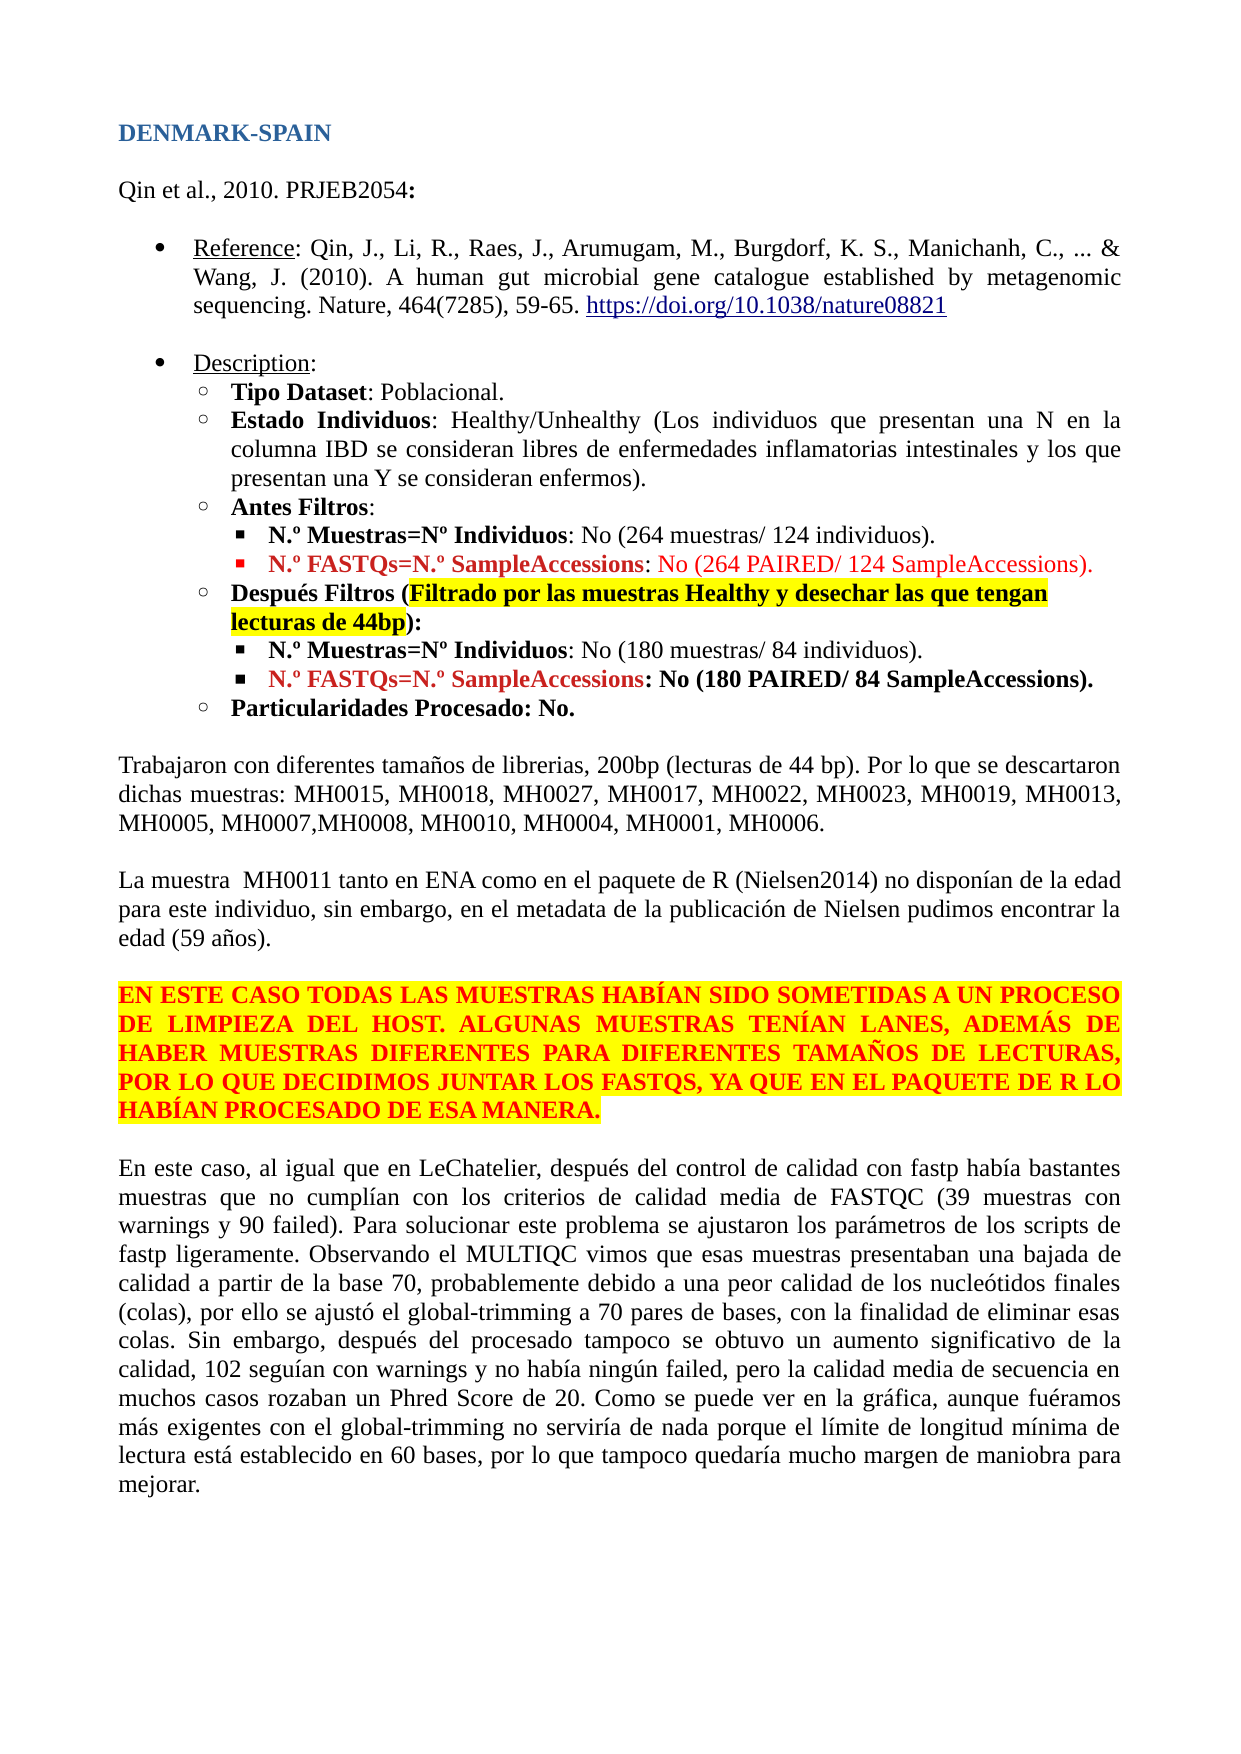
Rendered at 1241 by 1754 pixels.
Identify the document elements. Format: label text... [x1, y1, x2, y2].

list N.º Muestras=Nº Individuos: No (264 muestras/ 124 individuos). [231, 521, 1122, 549]
list Antes Filtros: [193, 492, 1122, 521]
list Particularidades Procesado: No. [193, 693, 1122, 722]
list N.º Muestras=Nº Individuos: No (180 muestras/ 84 individuos). [231, 636, 1122, 664]
text Trabajaron con diferentes tamaños de librerias, 200bp (lecturas de 44 bp). Por lo que se descartaron dichas muestras: MH0015, MH0018, MH0027, MH0017, MH0022, MH0023, MH0019, MH0013, MH0005, MH0007,MH0008, MH0010, MH0004, MH0001, MH0006. [118, 751, 1122, 837]
list Reference: Qin, J., Li, R., Raes, J., Arumugam, M., Burgdorf, K. S., Manichanh, C., ... & Wang, J. (2010). A human gut microbial gene catalogue established by metagenomic sequencing. Nature, 464(7285), 59-65. https://doi.org/10.1038/nature08821 [156, 233, 1122, 319]
text DENMARK-SPAIN [118, 118, 1122, 147]
list Tipo Dataset: Poblacional. [193, 377, 1122, 406]
list Después Filtros (Filtrado por las muestras Healthy y desechar las que tengan lecturas de 44bp): [193, 578, 1122, 636]
text EN ESTE CASO TODAS LAS MUESTRAS HABÍAN SIDO SOMETIDAS A UN PROCESO DE LIMPIEZA DEL HOST. ALGUNAS MUESTRAS TENÍAN LANES, ADEMÁS DE HABER MUESTRAS DIFERENTES PARA DIFERENTES TAMAÑOS DE LECTURAS, POR LO QUE DECIDIMOS JUNTAR LOS FASTQS, YA QUE EN EL PAQUETE DE R LO HABÍAN PROCESADO DE ESA MANERA. [118, 981, 1122, 1124]
text La muestra MH0011 tanto en ENA como en el paquete de R (Nielsen2014) no disponían de la edad para este individuo, sin embargo, en el metadata de la publicación de Nielsen pudimos encontrar la edad (59 años). [118, 866, 1122, 952]
list N.º FASTQs=N.º SampleAccessions: No (180 PAIRED/ 84 SampleAccessions). [231, 664, 1122, 693]
list Estado Individuos: Healthy/Unhealthy (Los individuos que presentan una N en la columna IBD se consideran libres de enfermedades inflamatorias intestinales y los que presentan una Y se consideran enfermos). [193, 406, 1122, 492]
list Description: [156, 348, 1122, 377]
text Qin et al., 2010. PRJEB2054: [118, 176, 1122, 204]
list N.º FASTQs=N.º SampleAccessions: No (264 PAIRED/ 124 SampleAccessions). [231, 549, 1122, 578]
text En este caso, al igual que en LeChatelier, después del control de calidad con fastp había bastantes muestras que no cumplían con los criterios de calidad media de FASTQC (39 muestras con warnings y 90 failed). Para solucionar este problema se ajustaron los parámetros de los scripts de fastp ligeramente. Observando el MULTIQC vimos que esas muestras presentaban una bajada de calidad a partir de la base 70, probablemente debido a una peor calidad de los nucleótidos finales (colas), por ello se ajustó el global-trimming a 70 pares de bases, con la finalidad de eliminar esas colas. Sin embargo, después del procesado tampoco se obtuvo un aumento significativo de la calidad, 102 seguían con warnings y no había ningún failed, pero la calidad media de secuencia en muchos casos rozaban un Phred Score de 20. Como se puede ver en la gráfica, aunque fuéramos más exigentes con el global-trimming no serviría de nada porque el límite de longitud mínima de lectura está establecido en 60 bases, por lo que tampoco quedaría mucho margen de maniobra para mejorar. [118, 1153, 1122, 1498]
